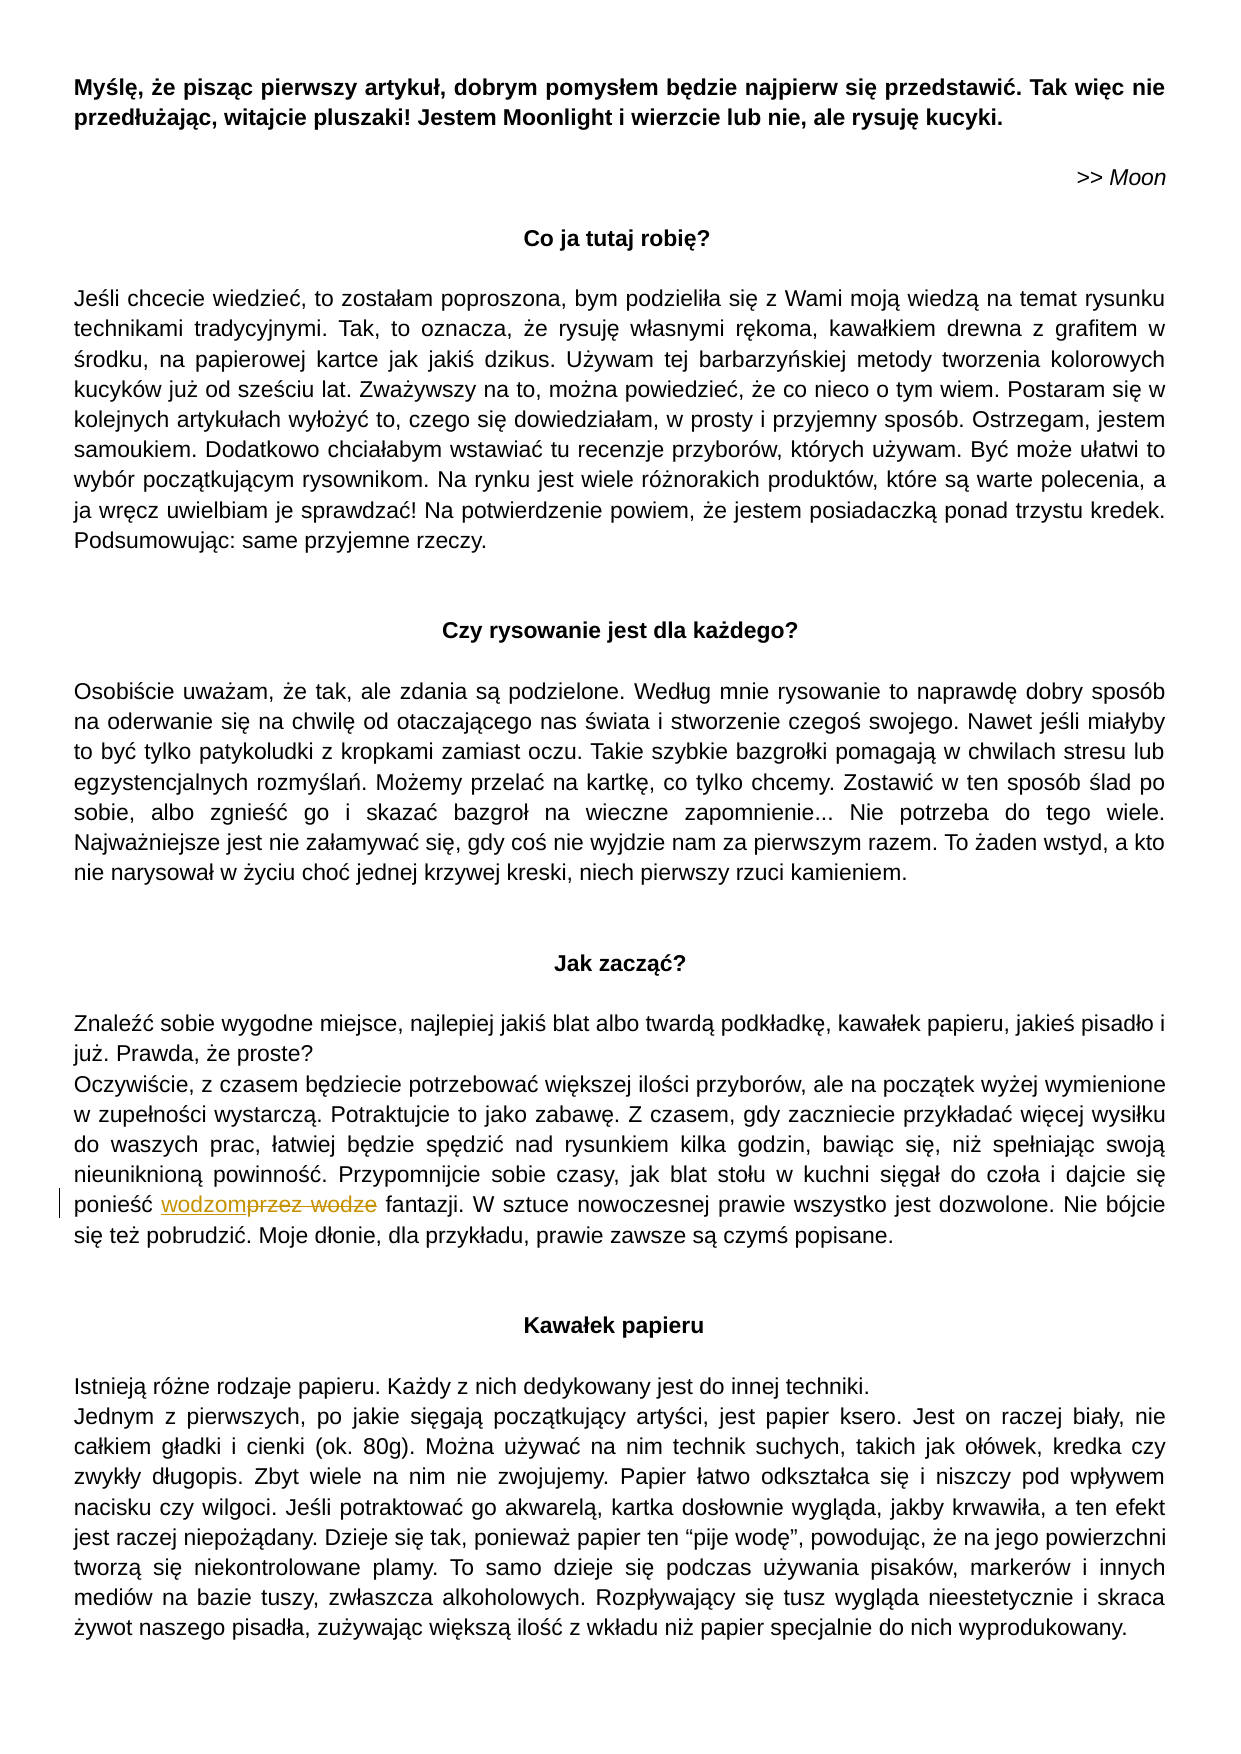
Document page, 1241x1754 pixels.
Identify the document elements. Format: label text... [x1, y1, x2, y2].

text Oczywiście, z czasem będziecie potrzebować większej ilości przyborów, ale na początek wyżej wymienione w zupełności wystarczą. Potraktujcie to jako zabawę. Z czasem, gdy zaczniecie przykładać więcej wysiłku do waszych prac, łatwiej będzie spędzić nad rysunkiem kilka godzin, bawiąc się, niż spełniając swoją nieuniknioną powinność. Przypomnijcie sobie czasy, jak blat stołu w kuchni sięgał do czoła i dajcie się ponieść wodzom fantazji. W sztuce nowoczesnej prawie wszystko jest dozwolone. Nie bójcie się też pobrudzić. Moje dłonie, dla przykładu, prawie zawsze są czymś popisane. [74, 1071, 1166, 1248]
text Jednym z pierwszych, po jakie sięgają początkujący artyści, jest papier ksero. Jest on raczej biały, nie całkiem gładki i cienki (ok. 80g). Można używać na nim technik suchych, takich jak ołówek, kredka czy zwykły długopis. Zbyt wiele na nim nie zwojujemy. Papier łatwo odkształca się i niszczy pod wpływem nacisku czy wilgoci. Jeśli potraktować go akwarelą, kartka dosłownie wygląda, jakby krwawiła, a ten efekt jest raczej niepożądany. Dzieje się tak, ponieważ papier ten “pije wodę”, powodując, że na jego powierzchni tworzą się niekontrolowane plamy. To samo dzieje się podczas używania pisaków, markerów i innych mediów na bazie tuszy, zwłaszcza alkoholowych. Rozpływający się tusz wygląda nieestetycznie i skraca żywot naszego pisadła, zużywając większą ilość z wkładu niż papier specjalnie do nich wyprodukowany. [74, 1403, 1166, 1641]
text Myślę, że pisząc pierwszy artykuł, dobrym pomysłem będzie najpierw się przedstawić. Tak więc nie przedłużając, witajcie pluszaki! Jestem Moonlight i wierzcie lub nie, ale rysuję kucyki. [74, 74, 1166, 130]
text Jeśli chcecie wiedzieć, to zostałam poproszona, bym podzieliła się z Wami moją wiedzą na temat rysunku technikami tradycyjnymi. Tak, to oznacza, że rysuję własnymi rękoma, kawałkiem drewna z grafitem w środku, na papierowej kartce jak jakiś dzikus. Używam tej barbarzyńskiej metody tworzenia kolorowych kucyków już od sześciu lat. Zważywszy na to, można powiedzieć, że co nieco o tym wiem. Postaram się w kolejnych artykułach wyłożyć to, czego się dowiedziałam, w prosty i przyjemny sposób. Ostrzegam, jestem samoukiem. Dodatkowo chciałabym wstawiać tu recenzje przyborów, których używam. Być może ułatwi to wybór początkującym rysownikom. Na rynku jest wiele różnorakich produktów, które są warte polecenia, a ja wręcz uwielbiam je sprawdzać! Na potwierdzenie powiem, że jestem posiadaczką ponad trzystu kredek. Podsumowując: same przyjemne rzeczy. [74, 285, 1166, 553]
text Jak zacząć? [74, 950, 1166, 976]
text Czy rysowanie jest dla każdego? [74, 617, 1166, 644]
text Osobiście uważam, że tak, ale zdania są podzielone. Według mnie rysowanie to naprawdę dobry sposób na oderwanie się na chwilę od otaczającego nas świata i stworzenie czegoś swojego. Nawet jeśli miałyby to być tylko patykoludki z kropkami zamiast oczu. Takie szybkie bazgrołki pomagają w chwilach stresu lub egzystencjalnych rozmyślań. Możemy przelać na kartkę, co tylko chcemy. Zostawić w ten sposób ślad po sobie, albo zgnieść go i skazać bazgroł na wieczne zapomnienie... Nie potrzeba do tego wiele. Najważniejsze jest nie załamywać się, gdy coś nie wyjdzie nam za pierwszym razem. To żaden wstyd, a kto nie narysował w życiu choć jednej krzywej kreski, niech pierwszy rzuci kamieniem. [74, 678, 1166, 886]
text Kawałek papieru [74, 1312, 1166, 1339]
text Co ja tutaj robię? [74, 194, 1166, 251]
text Istnieją różne rodzaje papieru. Każdy z nich dedykowany jest do innej techniki. [74, 1373, 1166, 1399]
text Znaleźć sobie wygodne miejsce, najlepiej jakiś blat albo twardą podkładkę, kawałek papieru, jakieś pisadło i już. Prawda, że proste? [74, 1010, 1166, 1067]
text >> Moon [74, 164, 1166, 191]
